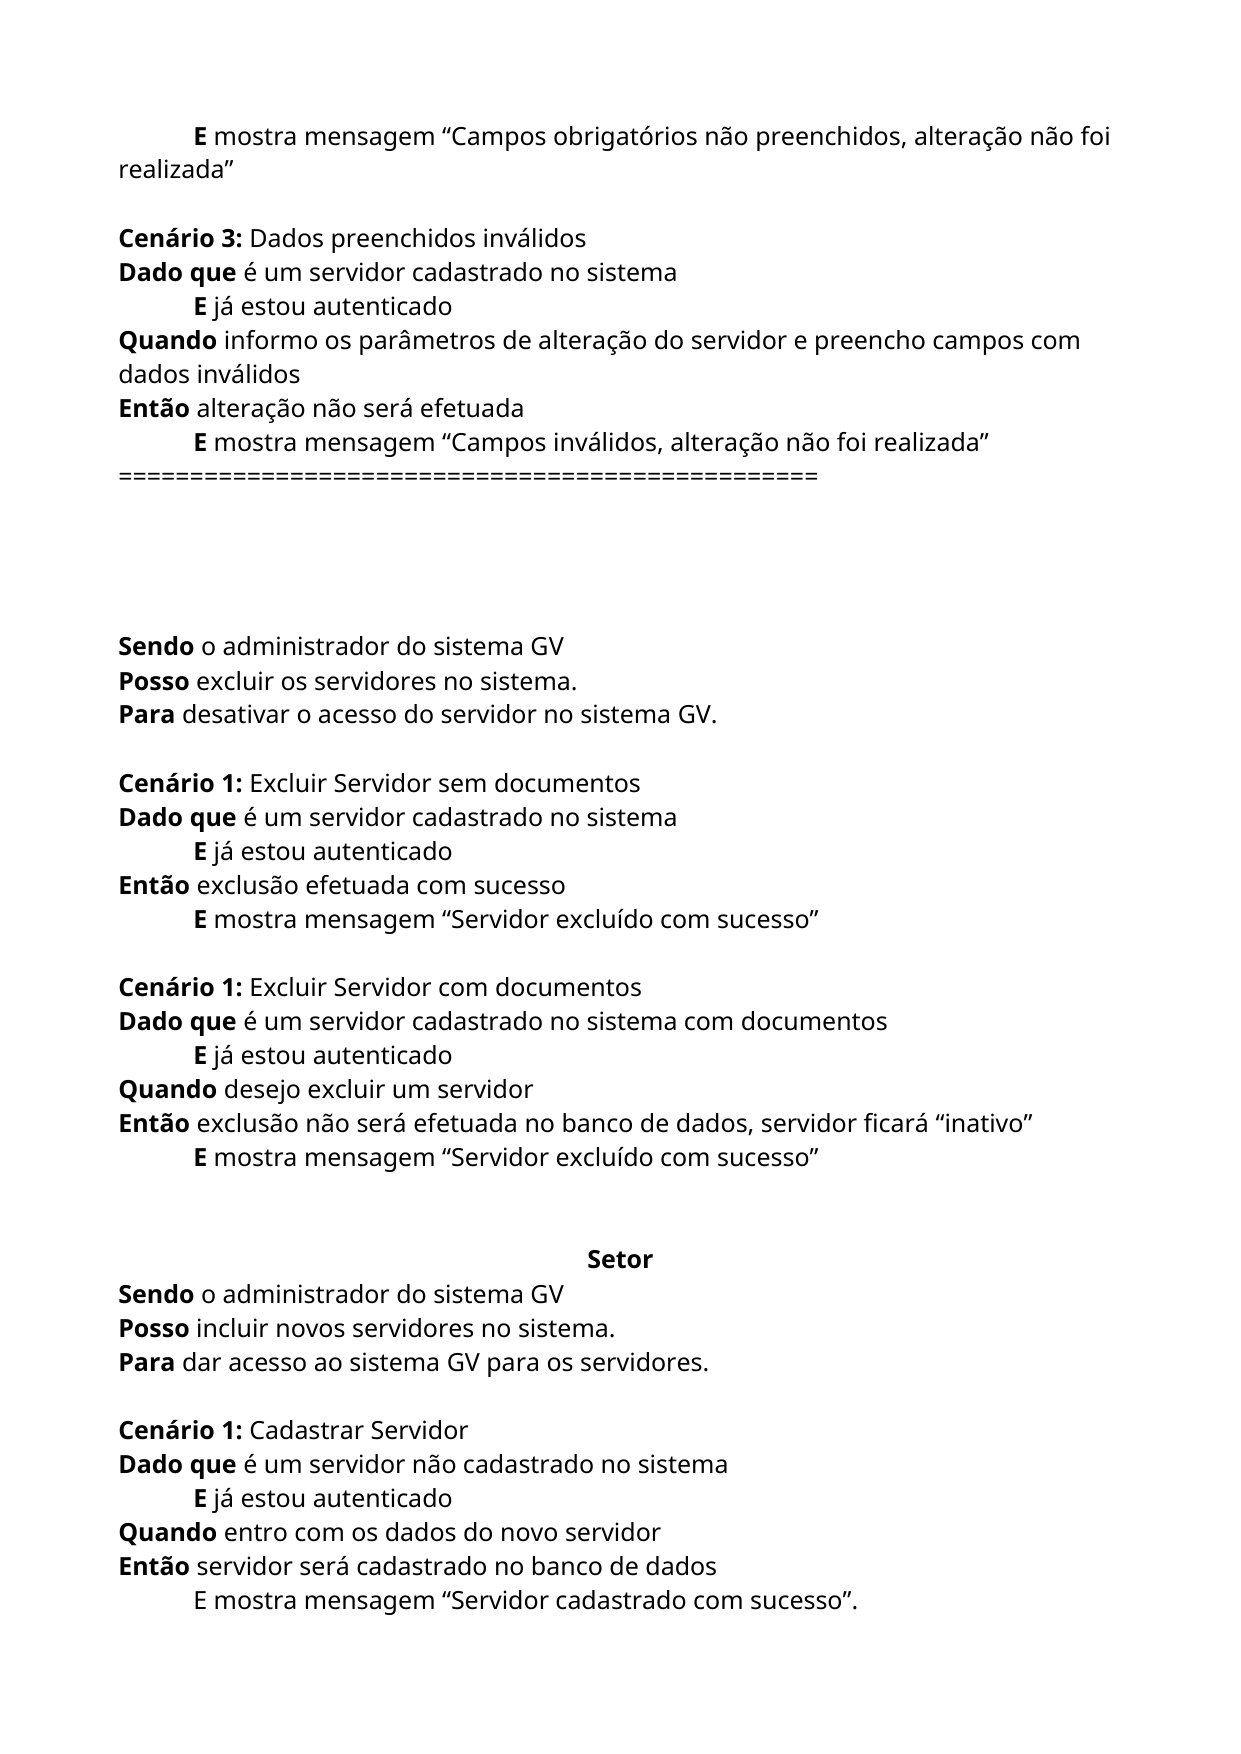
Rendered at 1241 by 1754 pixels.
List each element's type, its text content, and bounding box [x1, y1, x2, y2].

text Quando entro com os dados do novo servidor [118, 1515, 1122, 1549]
text ================================================= [118, 459, 1122, 493]
text Dado que é um servidor não cadastrado no sistema [118, 1447, 1122, 1481]
text Cenário 1: Excluir Servidor com documentos [118, 970, 1122, 1004]
text Então alteração não será efetuada [118, 391, 1122, 425]
text Quando informo os parâmetros de alteração do servidor e preencho campos com dados inválidos [118, 322, 1122, 391]
text E mostra mensagem “Campos obrigatórios não preenchidos, alteração não foi realizada” [118, 118, 1122, 186]
text Então exclusão não será efetuada no banco de dados, servidor ficará “inativo” [118, 1106, 1122, 1140]
text Sendo o administrador do sistema GV [118, 1276, 1122, 1310]
text Então exclusão efetuada com sucesso [118, 867, 1122, 902]
text E mostra mensagem “Servidor excluído com sucesso” [118, 1140, 1122, 1174]
text Quando desejo excluir um servidor [118, 1072, 1122, 1106]
text Cenário 3: Dados preenchidos inválidos [118, 220, 1122, 254]
text Então servidor será cadastrado no banco de dados [118, 1549, 1122, 1583]
text Sendo o administrador do sistema GV [118, 629, 1122, 663]
text E já estou autenticado [118, 1038, 1122, 1072]
text Dado que é um servidor cadastrado no sistema [118, 254, 1122, 288]
text E mostra mensagem “Servidor cadastrado com sucesso”. [118, 1583, 1122, 1617]
text E já estou autenticado [118, 288, 1122, 322]
text Dado que é um servidor cadastrado no sistema com documentos [118, 1004, 1122, 1038]
text Posso incluir novos servidores no sistema. [118, 1310, 1122, 1344]
text E mostra mensagem “Campos inválidos, alteração não foi realizada” [118, 425, 1122, 459]
text E mostra mensagem “Servidor excluído com sucesso” [118, 902, 1122, 936]
text Para desativar o acesso do servidor no sistema GV. [118, 697, 1122, 731]
text E já estou autenticado [118, 1481, 1122, 1515]
text Dado que é um servidor cadastrado no sistema [118, 799, 1122, 833]
text Para dar acesso ao sistema GV para os servidores. [118, 1344, 1122, 1378]
text Cenário 1: Excluir Servidor sem documentos [118, 765, 1122, 799]
text Setor [118, 1242, 1122, 1276]
text Posso excluir os servidores no sistema. [118, 663, 1122, 697]
text E já estou autenticado [118, 833, 1122, 867]
text Cenário 1: Cadastrar Servidor [118, 1412, 1122, 1447]
